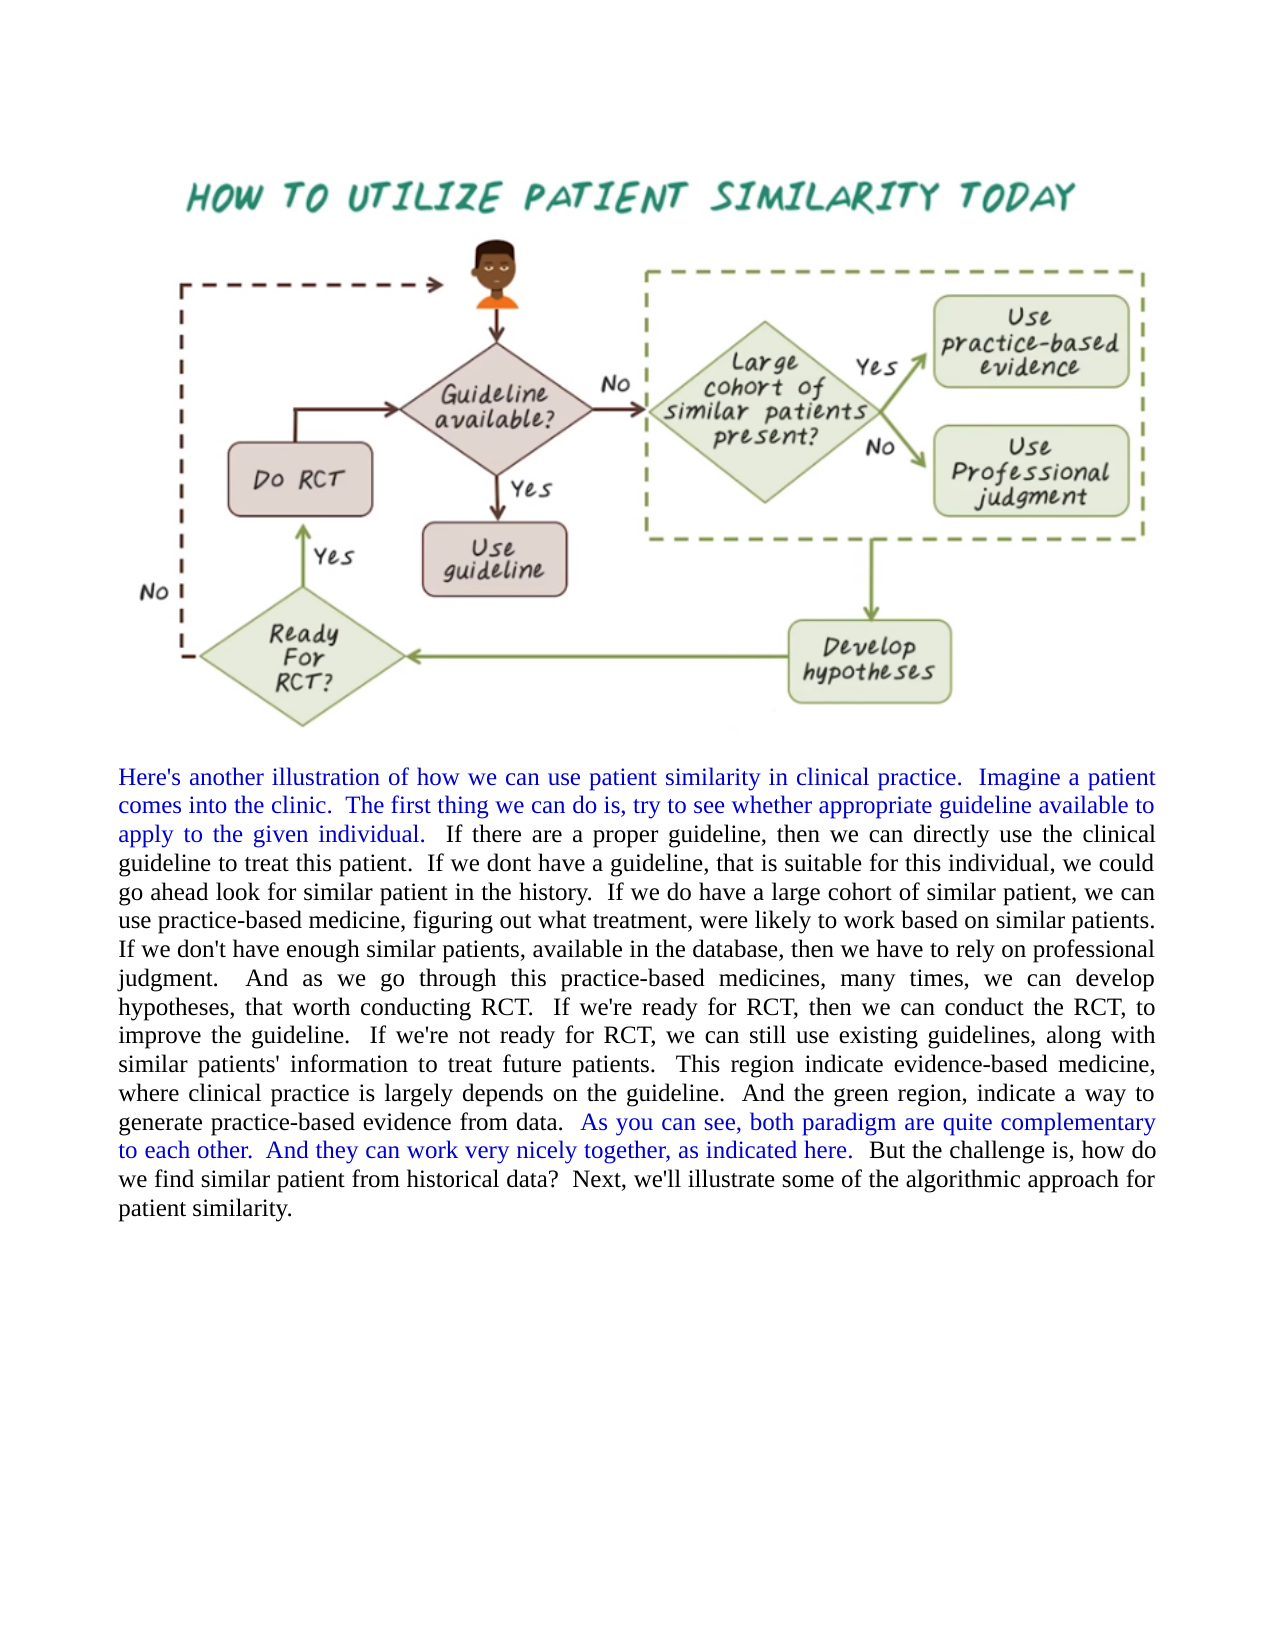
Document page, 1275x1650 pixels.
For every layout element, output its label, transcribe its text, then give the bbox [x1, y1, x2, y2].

text Here's another illustration of how we can use patient similarity in clinical practice. Imagine a patient comes into the clinic. The first thing we can do is, try to see whether appropriate guideline available to apply to the given individual. If there are a proper guideline, then we can directly use the clinical guideline to treat this patient. If we dont have a guideline, that is suitable for this individual, we could go ahead look for similar patient in the history. If we do have a large cohort of similar patient, we can use practice-based medicine, figuring out what treatment, were likely to work based on similar patients. If we don't have enough similar patients, available in the database, then we have to rely on professional judgment. And as we go through this practice-based medicines, many times, we can develop hypotheses, that worth conducting RCT. If we're ready for RCT, then we can conduct the RCT, to improve the guideline. If we're not ready for RCT, we can still use existing guidelines, along with similar patients' information to treat future patients. This region indicate evidence-based medicine, where clinical practice is largely depends on the guideline. And the green region, indicate a way to generate practice-based evidence from data. As you can see, both paradigm are quite complementary to each other. And they can work very nicely together, as indicated here. But the challenge is, how do we find similar patient from historical data? Next, we'll illustrate some of the algorithmic approach for patient similarity. [118, 762, 1157, 1222]
picture [118, 175, 1157, 734]
